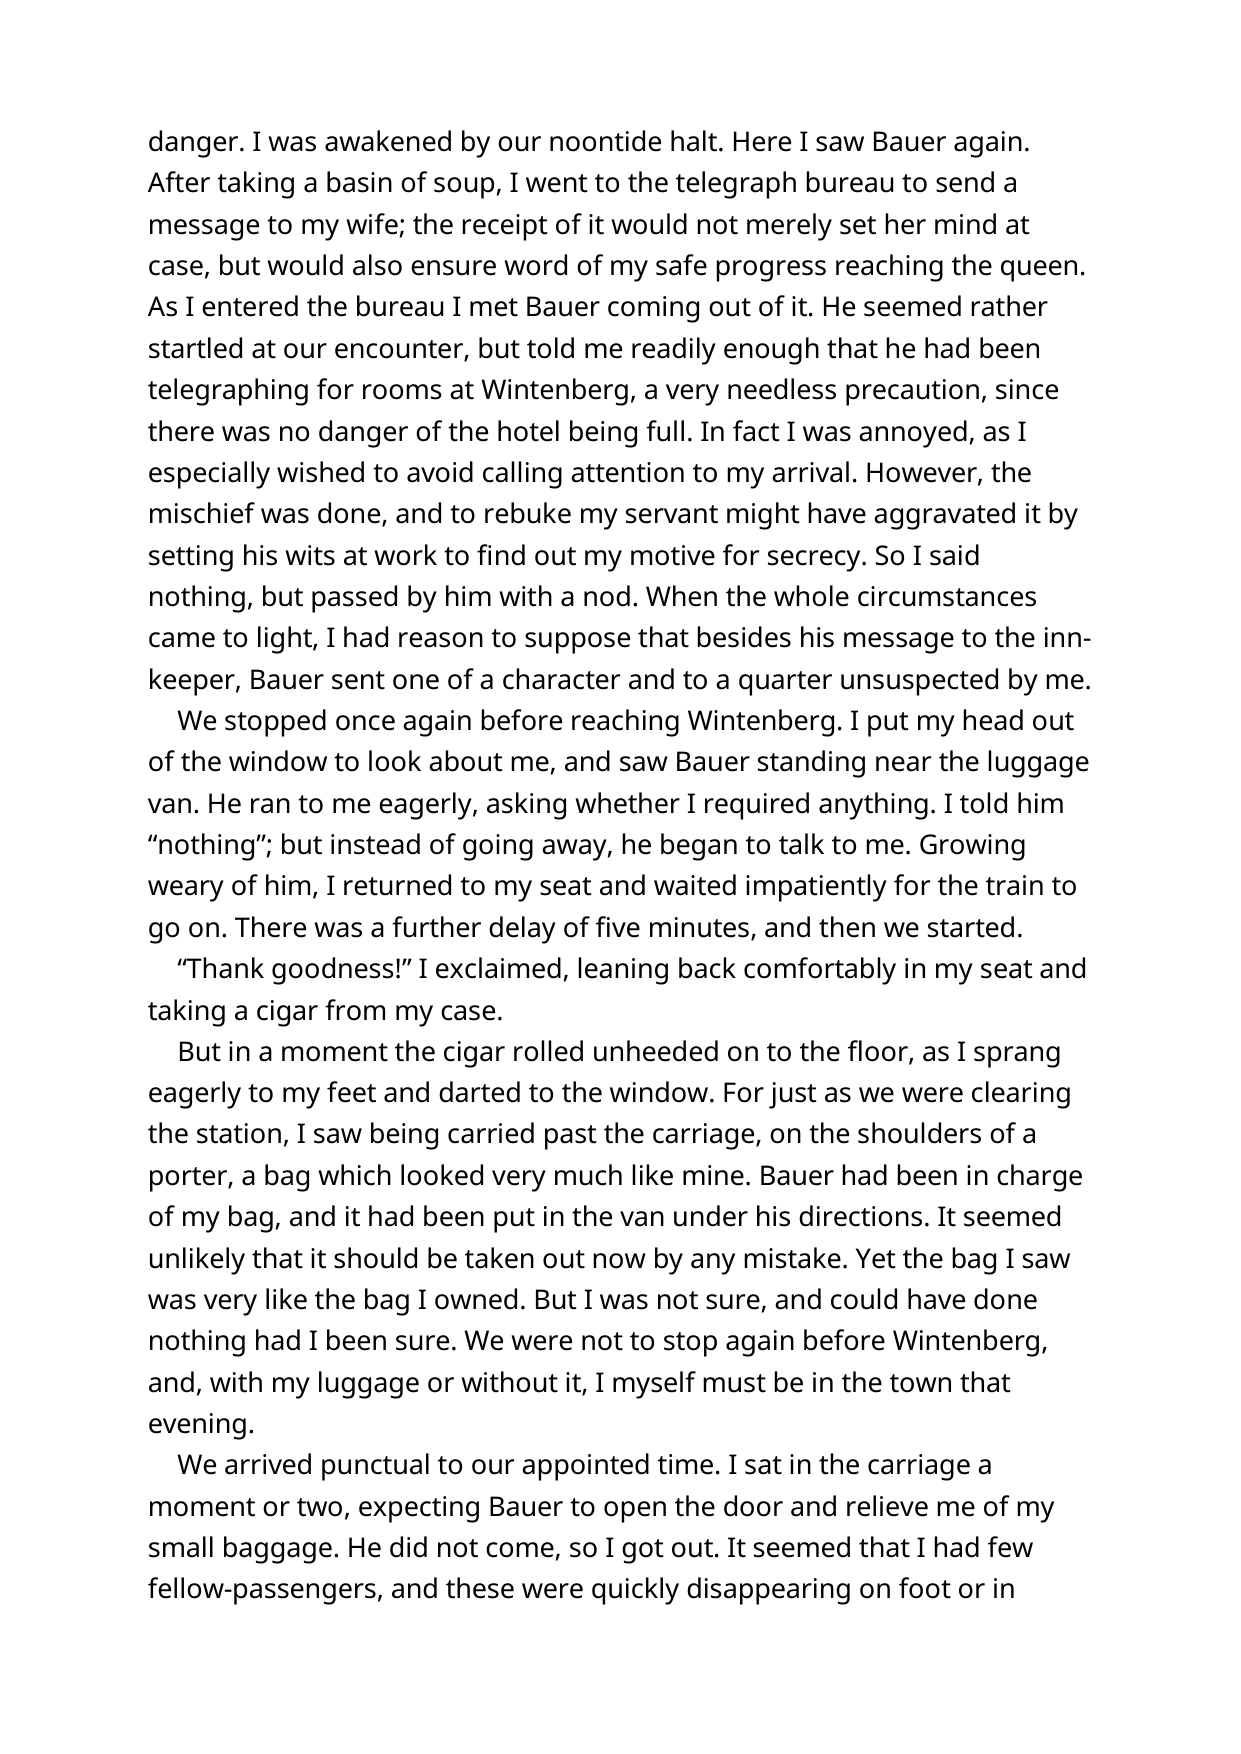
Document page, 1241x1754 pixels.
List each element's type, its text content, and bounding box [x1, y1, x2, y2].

text danger. I was awakened by our noontide halt. Here I saw Bauer again. After taking a basin of soup, I went to the telegraph bureau to send a message to my wife; the receipt of it would not merely set her mind at case, but would also ensure word of my safe progress reaching the queen. As I entered the bureau I met Bauer coming out of it. He seemed rather startled at our encounter, but told me readily enough that he had been telegraphing for rooms at Wintenberg, a very needless precaution, since there was no danger of the hotel being full. In fact I was annoyed, as I especially wished to avoid calling attention to my arrival. However, the mischief was done, and to rebuke my servant might have aggravated it by setting his wits at work to find out my motive for secrecy. So I said nothing, but passed by him with a nod. When the whole circumstances came to light, I had reason to suppose that besides his message to the inn-keeper, Bauer sent one of a character and to a quarter unsuspected by me. [148, 118, 1093, 697]
text We stopped once again before reaching Wintenberg. I put my head out of the window to look about me, and saw Bauer standing near the luggage van. He ran to me eagerly, asking whether I required anything. I told him “nothing”; but instead of going away, he began to talk to me. Growing weary of him, I returned to my seat and waited impatiently for the train to go on. There was a further delay of five minutes, and then we started. [148, 697, 1093, 945]
text But in a moment the cigar rolled unheeded on to the floor, as I sprang eagerly to my feet and darted to the window. For just as we were clearing the station, I saw being carried past the carriage, on the shoulders of a porter, a bag which looked very much like mine. Bauer had been in charge of my bag, and it had been put in the van under his directions. It seemed unlikely that it should be taken out now by any mistake. Yet the bag I saw was very like the bag I owned. But I was not sure, and could have done nothing had I been sure. We were not to stop again before Wintenberg, and, with my luggage or without it, I myself must be in the town that evening. [148, 1028, 1093, 1441]
text We arrived punctual to our appointed time. I sat in the carriage a moment or two, expecting Bauer to open the door and relieve me of my small baggage. He did not come, so I got out. It seemed that I had few fellow-passengers, and these were quickly disappearing on foot or in [148, 1441, 1093, 1607]
text “Thank goodness!” I exclaimed, leaning back comfortably in my seat and taking a cigar from my case. [148, 945, 1093, 1028]
